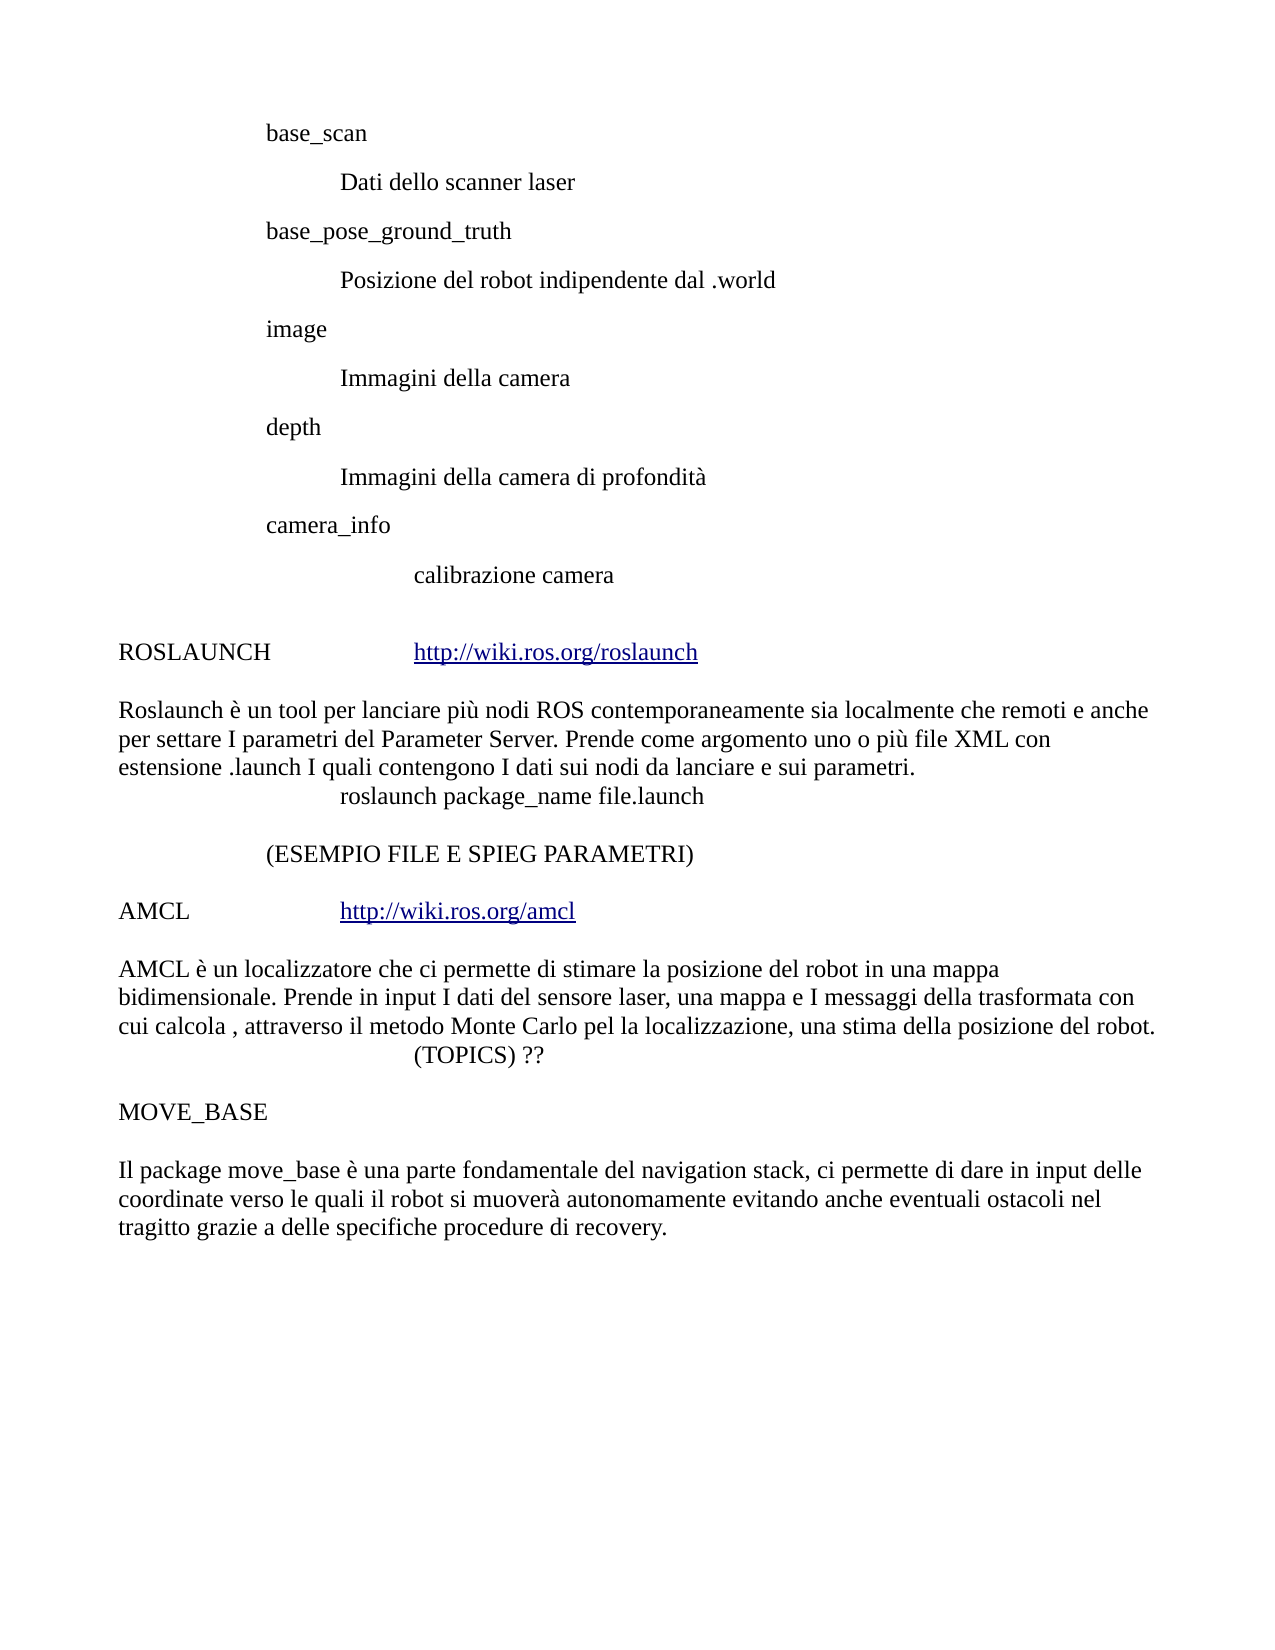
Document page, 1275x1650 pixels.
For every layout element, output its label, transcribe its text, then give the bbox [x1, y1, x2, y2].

text depth [118, 412, 1157, 441]
text camera_info [118, 511, 1157, 539]
text Immagini della camera di profondità [118, 462, 1157, 490]
text (TOPICS) ?? [118, 1040, 1157, 1069]
text base_scan [118, 118, 1157, 147]
text Posizione del robot indipendente dal .world [118, 265, 1157, 294]
text Il package move_base è una parte fondamentale del navigation stack, ci permette di dare in input delle coordinate verso le quali il robot si muoverà autonomamente evitando anche eventuali ostacoli nel tragitto grazie a delle specifiche procedure di recovery. [118, 1155, 1157, 1241]
text Immagini della camera [118, 363, 1157, 392]
text Dati dello scanner laser [118, 167, 1157, 196]
text calibrazione camera [118, 560, 1157, 588]
text Roslaunch è un tool per lanciare più nodi ROS contemporaneamente sia localmente che remoti e anche per settare I parametri del Parameter Server. Prende come argomento uno o più file XML con estensione .launch I quali contengono I dati sui nodi da lanciare e sui parametri. [118, 695, 1157, 781]
text AMCL http://wiki.ros.org/amcl [118, 896, 1157, 925]
text (ESEMPIO FILE E SPIEG PARAMETRI) [118, 839, 1157, 867]
text ROSLAUNCH http://wiki.ros.org/roslaunch [118, 637, 1157, 666]
text AMCL è un localizzatore che ci permette di stimare la posizione del robot in una mappa bidimensionale. Prende in input I dati del sensore laser, una mappa e I messaggi della trasformata con cui calcola , attraverso il metodo Monte Carlo pel la localizzazione, una stima della posizione del robot. [118, 954, 1157, 1040]
text MOVE_BASE [118, 1097, 1157, 1126]
text image [118, 314, 1157, 343]
text roslaunch package_name file.launch [118, 781, 1157, 810]
text base_pose_ground_truth [118, 216, 1157, 245]
